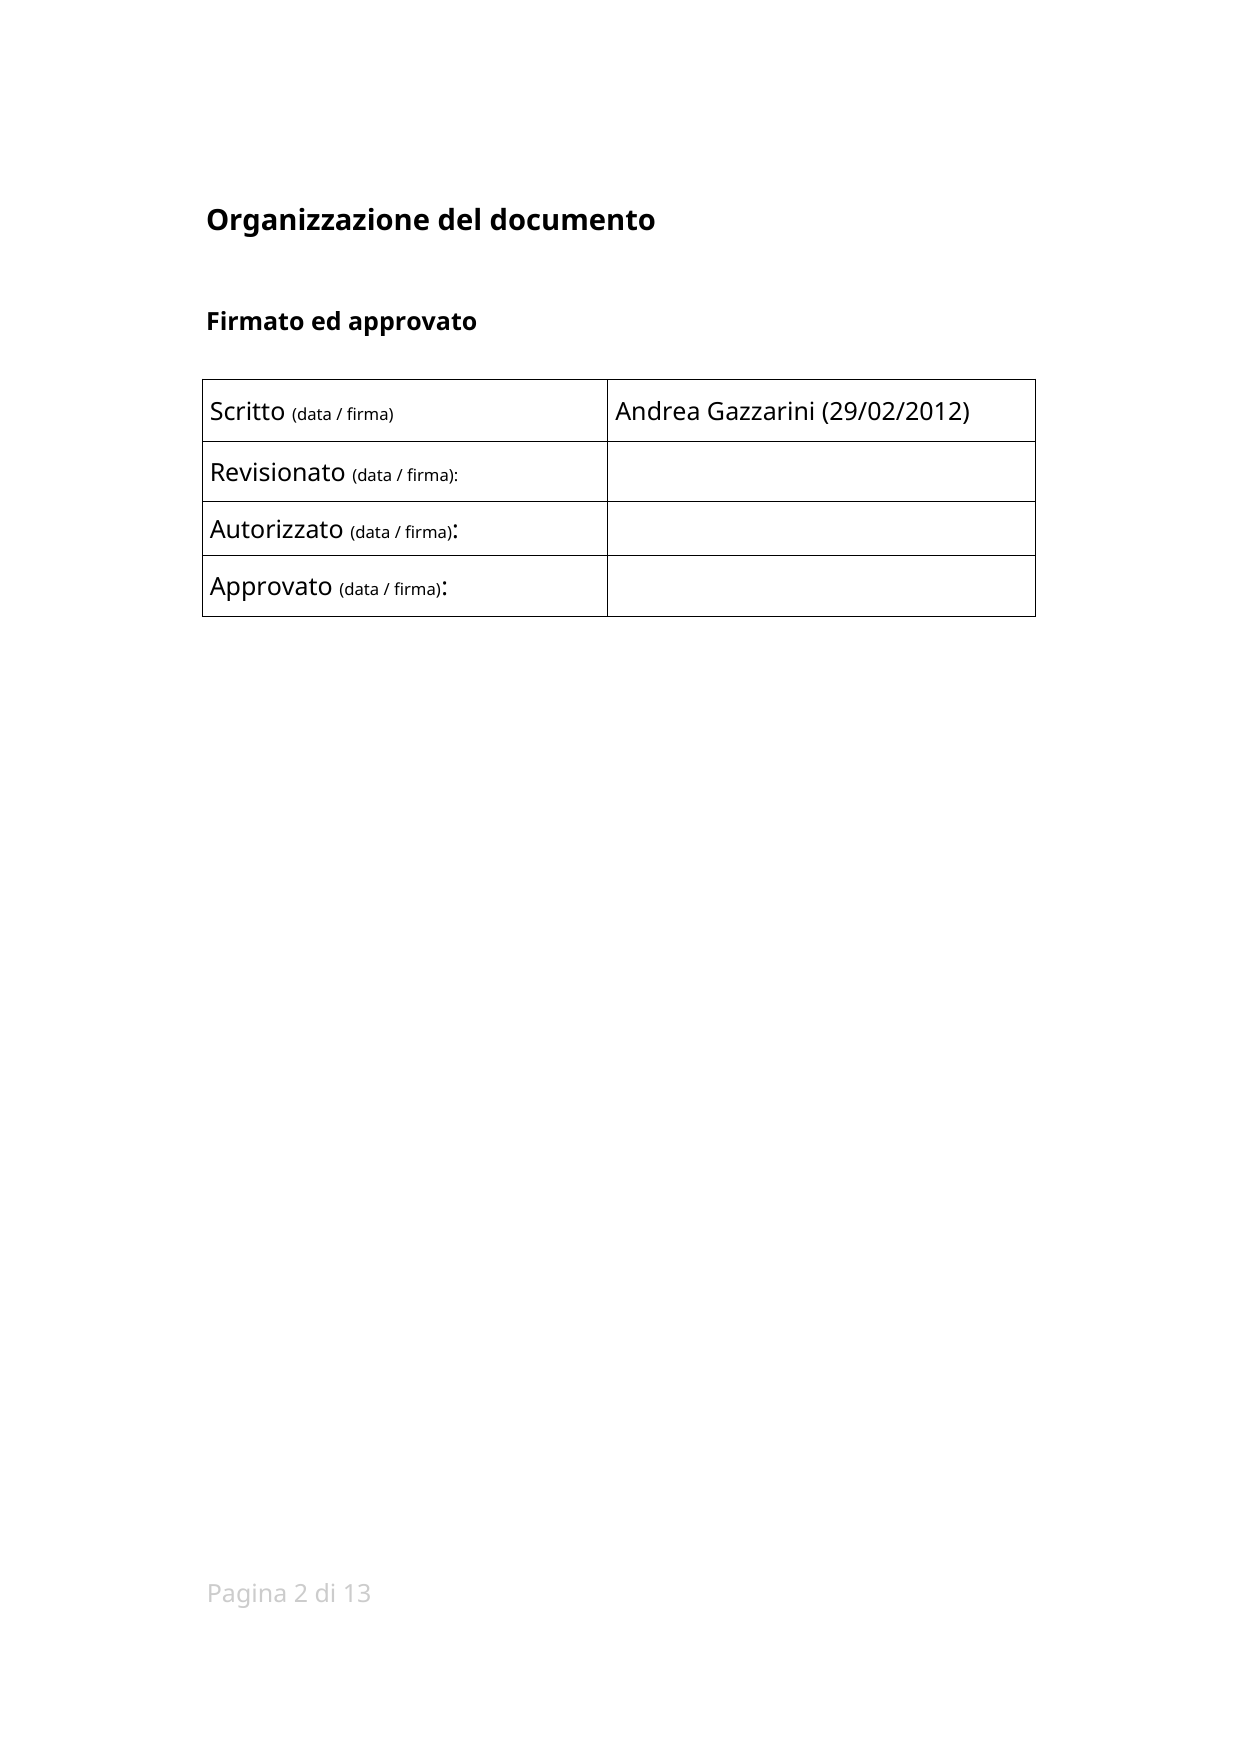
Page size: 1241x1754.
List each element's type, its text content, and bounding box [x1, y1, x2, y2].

table_cell Autorizzato (data / firma): [203, 502, 607, 555]
table_cell [608, 502, 1035, 555]
table_cell [608, 442, 1035, 501]
table_cell Revisionato (data / firma): [203, 442, 607, 501]
table_cell Approvato (data / firma): [203, 556, 607, 616]
table_header Andrea Gazzarini (29/02/2012) [608, 380, 1035, 441]
table_header Scritto (data / firma) [203, 380, 607, 441]
text Firmato ed approvato [148, 304, 1033, 338]
text Organizzazione del documento [148, 199, 1033, 239]
table_cell [608, 556, 1035, 616]
